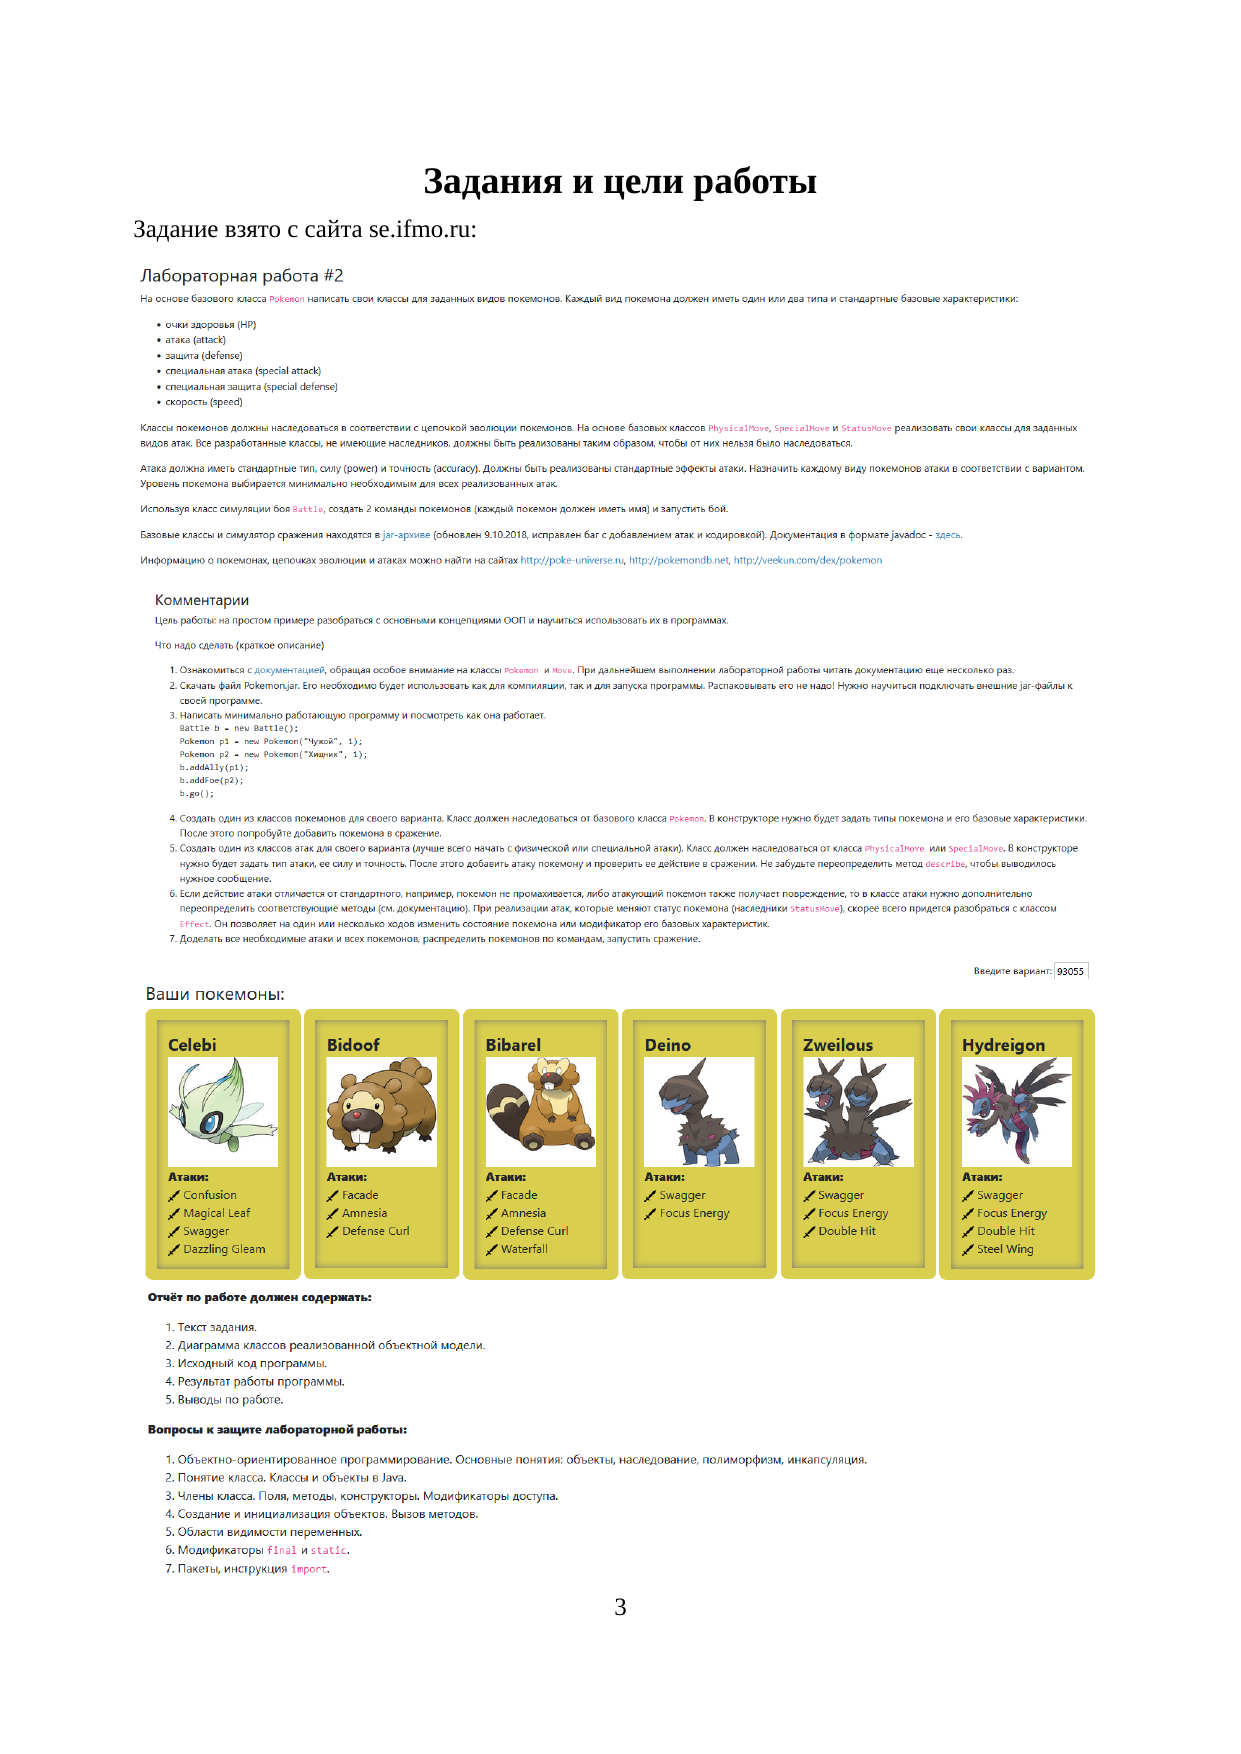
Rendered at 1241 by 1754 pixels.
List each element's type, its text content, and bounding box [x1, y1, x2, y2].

picture [133, 261, 1108, 576]
picture [133, 583, 1108, 1585]
text Задание взято с сайта se.ifmo.ru: [133, 214, 1107, 242]
subtitle Задания и цели работы [133, 158, 1107, 201]
